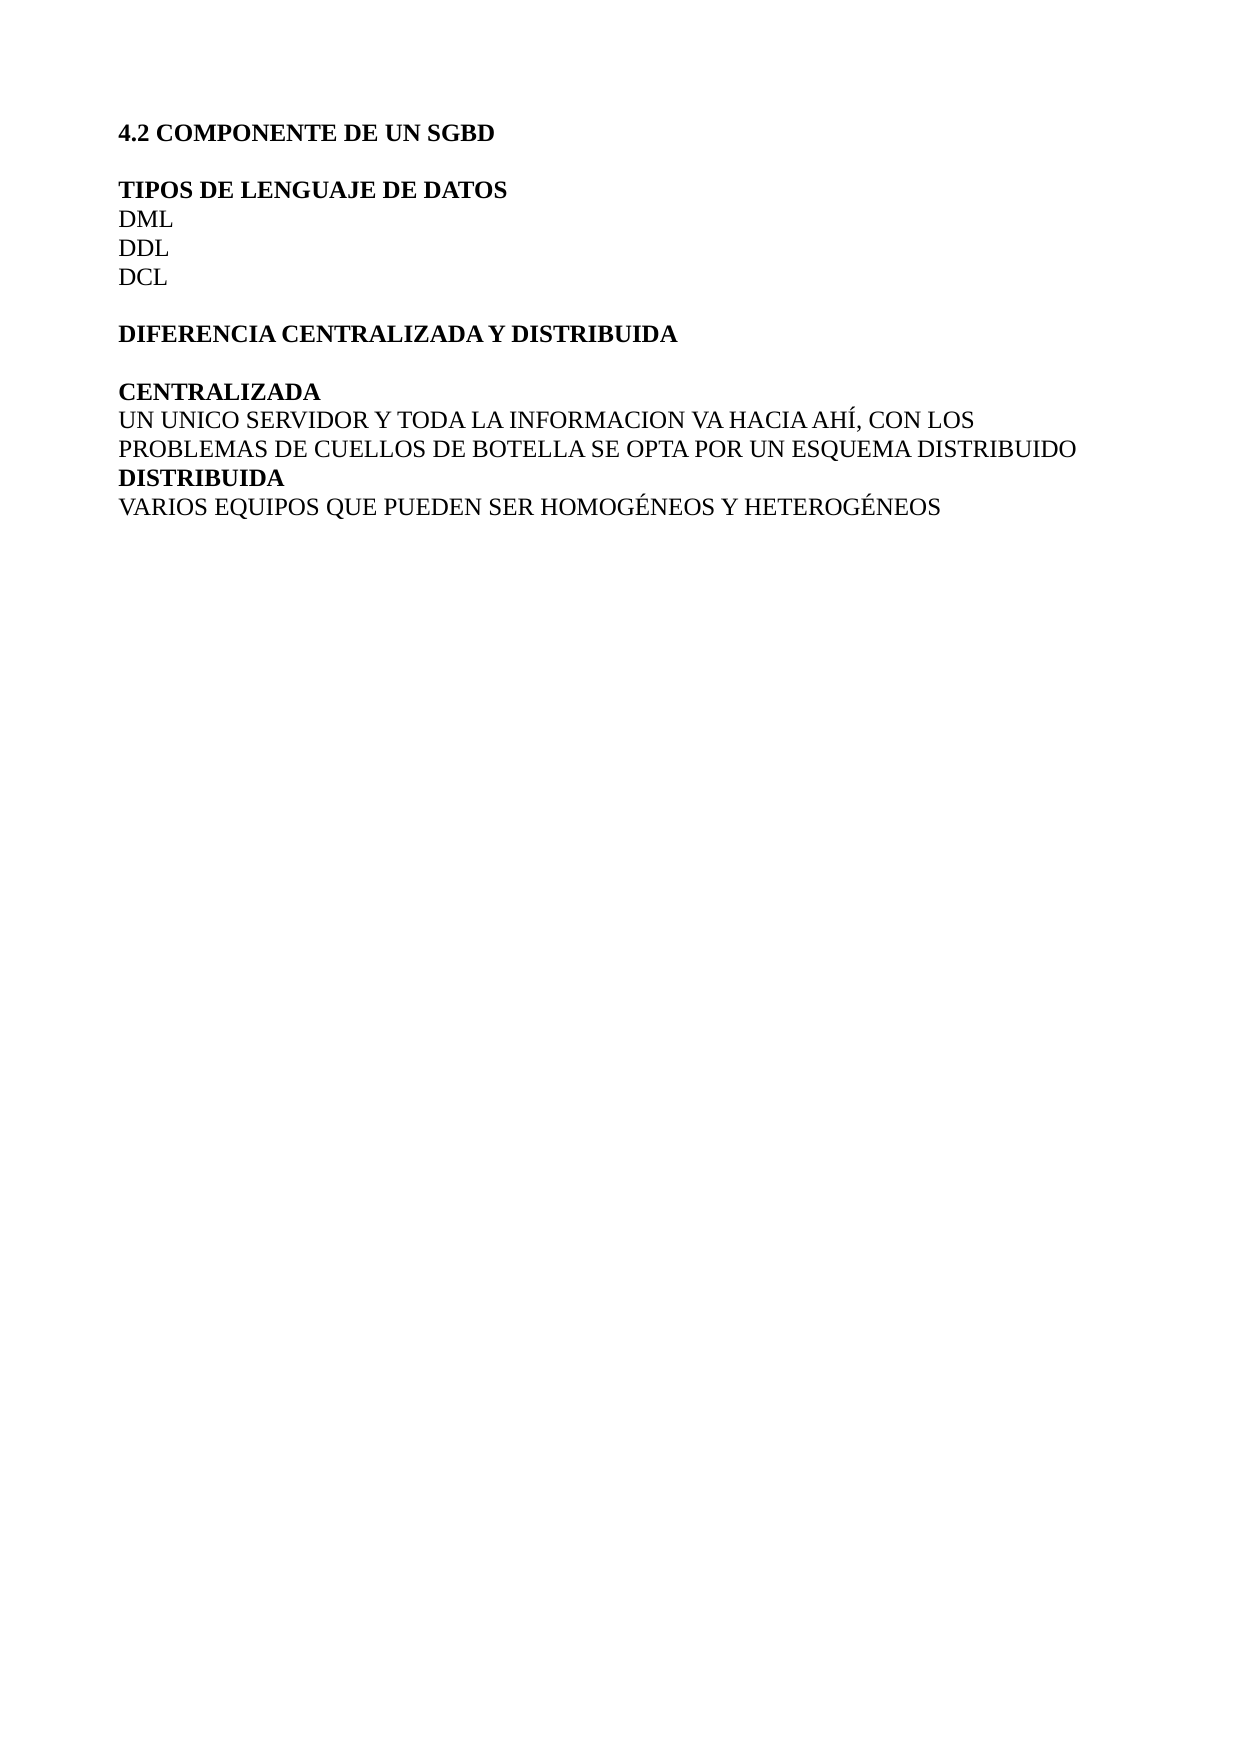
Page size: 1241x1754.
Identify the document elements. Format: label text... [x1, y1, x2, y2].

text DCL [118, 262, 1122, 291]
text CENTRALIZADA [118, 377, 1122, 406]
text TIPOS DE LENGUAJE DE DATOS [118, 176, 1122, 204]
text 4.2 COMPONENTE DE UN SGBD [118, 118, 1122, 147]
text UN UNICO SERVIDOR Y TODA LA INFORMACION VA HACIA AHÍ, CON LOS PROBLEMAS DE CUELLOS DE BOTELLA SE OPTA POR UN ESQUEMA DISTRIBUIDO [118, 406, 1122, 463]
text DIFERENCIA CENTRALIZADA Y DISTRIBUIDA [118, 319, 1122, 348]
text DISTRIBUIDA [118, 463, 1122, 492]
text VARIOS EQUIPOS QUE PUEDEN SER HOMOGÉNEOS Y HETEROGÉNEOS [118, 492, 1122, 521]
text DML [118, 204, 1122, 233]
text DDL [118, 233, 1122, 262]
